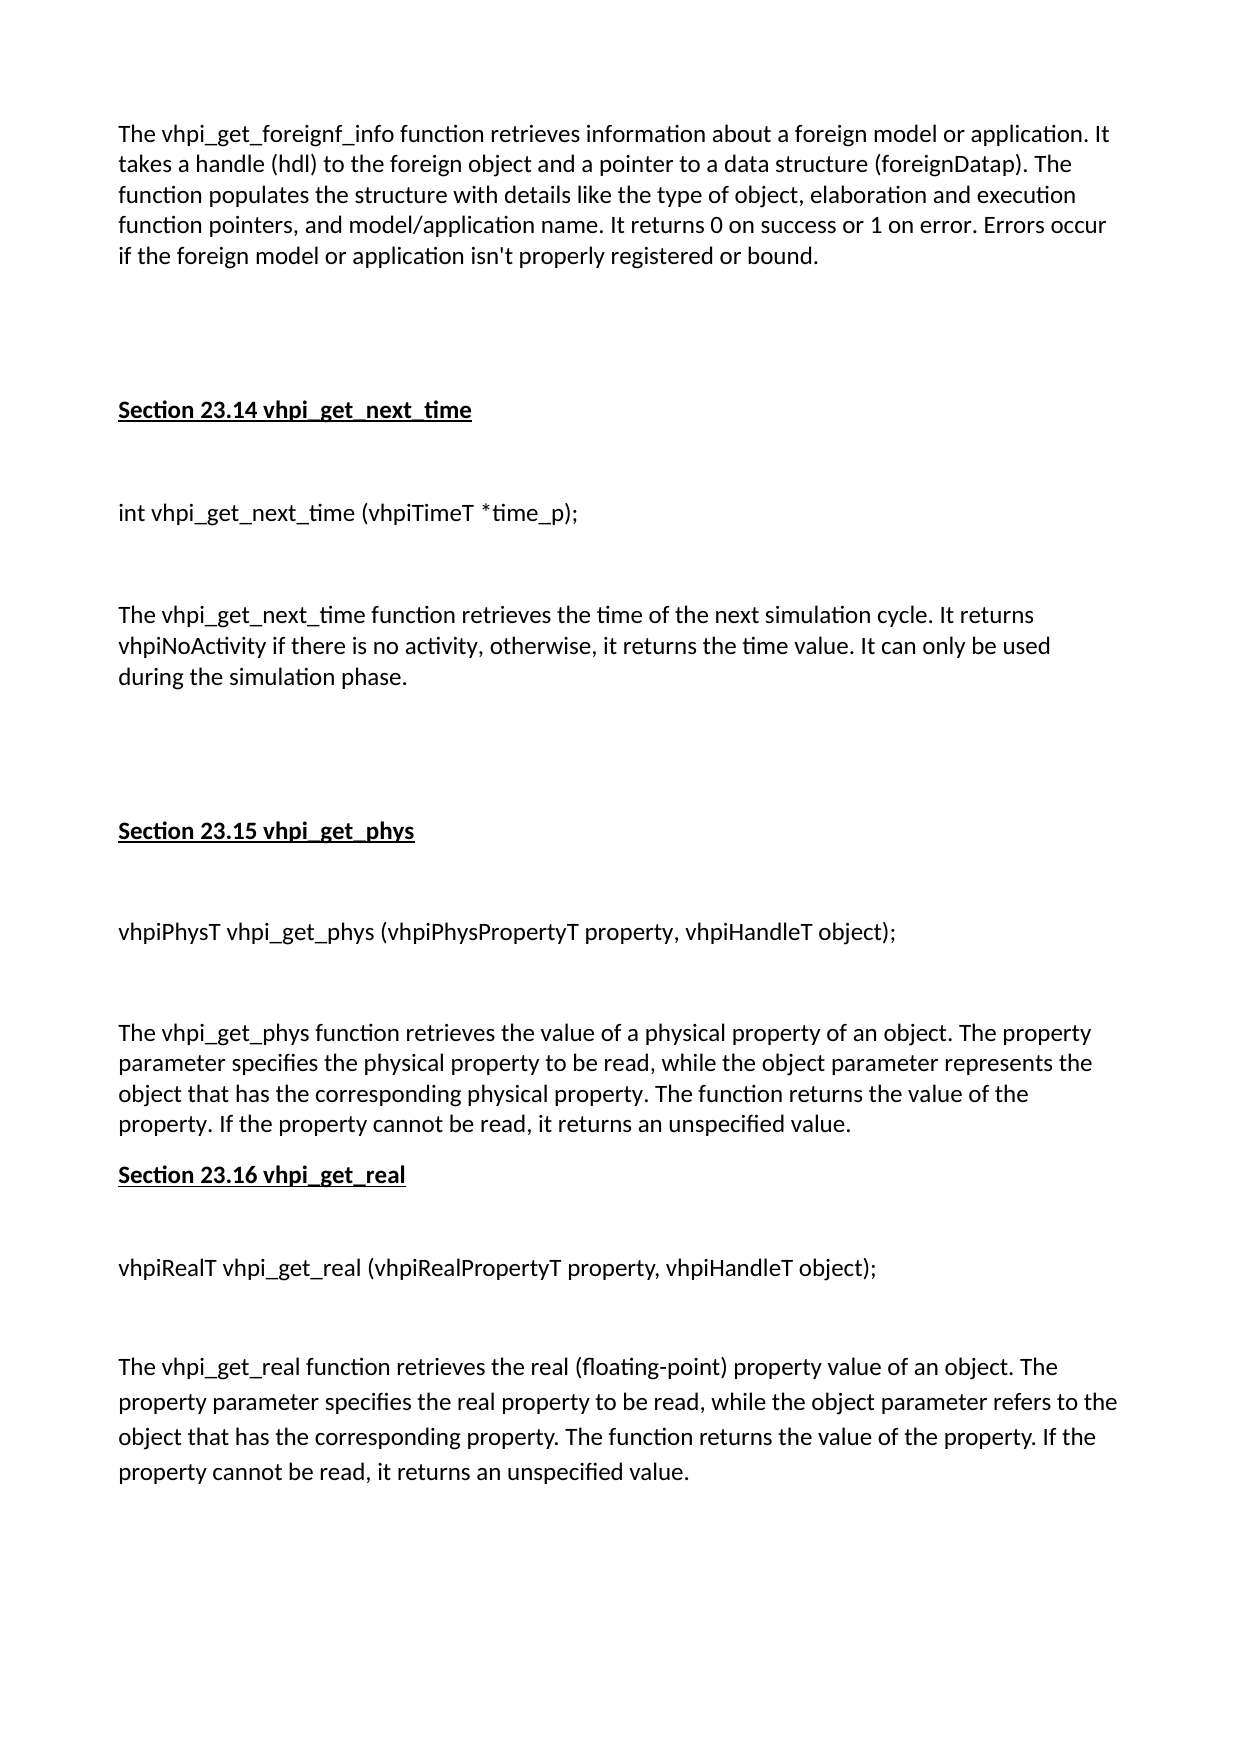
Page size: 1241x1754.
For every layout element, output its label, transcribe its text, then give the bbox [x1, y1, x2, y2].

text Section 23.14 vhpi_get_next_time [118, 394, 1122, 425]
text The vhpi_get_foreignf_info function retrieves information about a foreign model or application. It takes a handle (hdl) to the foreign object and a pointer to a data structure (foreignDatap). The function populates the structure with details like the type of object, elaboration and execution function pointers, and model/application name. It returns 0 on success or 1 on error. Errors occur if the foreign model or application isn't properly registered or bound. [118, 118, 1122, 271]
text vhpiPhysT vhpi_get_phys (vhpiPhysPropertyT property, vhpiHandleT object); [118, 916, 1122, 946]
text vhpiRealT vhpi_get_real (vhpiRealPropertyT property, vhpiHandleT object); [118, 1252, 1122, 1282]
text int vhpi_get_next_time (vhpiTimeT *time_p); [118, 497, 1122, 527]
text The vhpi_get_next_time function retrieves the time of the next simulation cycle. It returns vhpiNoActivity if there is no activity, otherwise, it returns the time value. It can only be used during the simulation phase. [118, 600, 1122, 691]
text The vhpi_get_real function retrieves the real (floating-point) property value of an object. The property parameter specifies the real property to be read, while the object parameter refers to the object that has the corresponding property. The function returns the value of the property. If the property cannot be read, it returns an unspecified value. [118, 1351, 1122, 1487]
text The vhpi_get_phys function retrieves the value of a physical property of an object. The property parameter specifies the physical property to be read, while the object parameter represents the object that has the corresponding physical property. The function returns the value of the property. If the property cannot be read, it returns an unspecified value. [118, 1017, 1122, 1139]
text Section 23.16 vhpi_get_real [118, 1159, 1122, 1190]
text Section 23.15 vhpi_get_phys [118, 815, 1122, 845]
